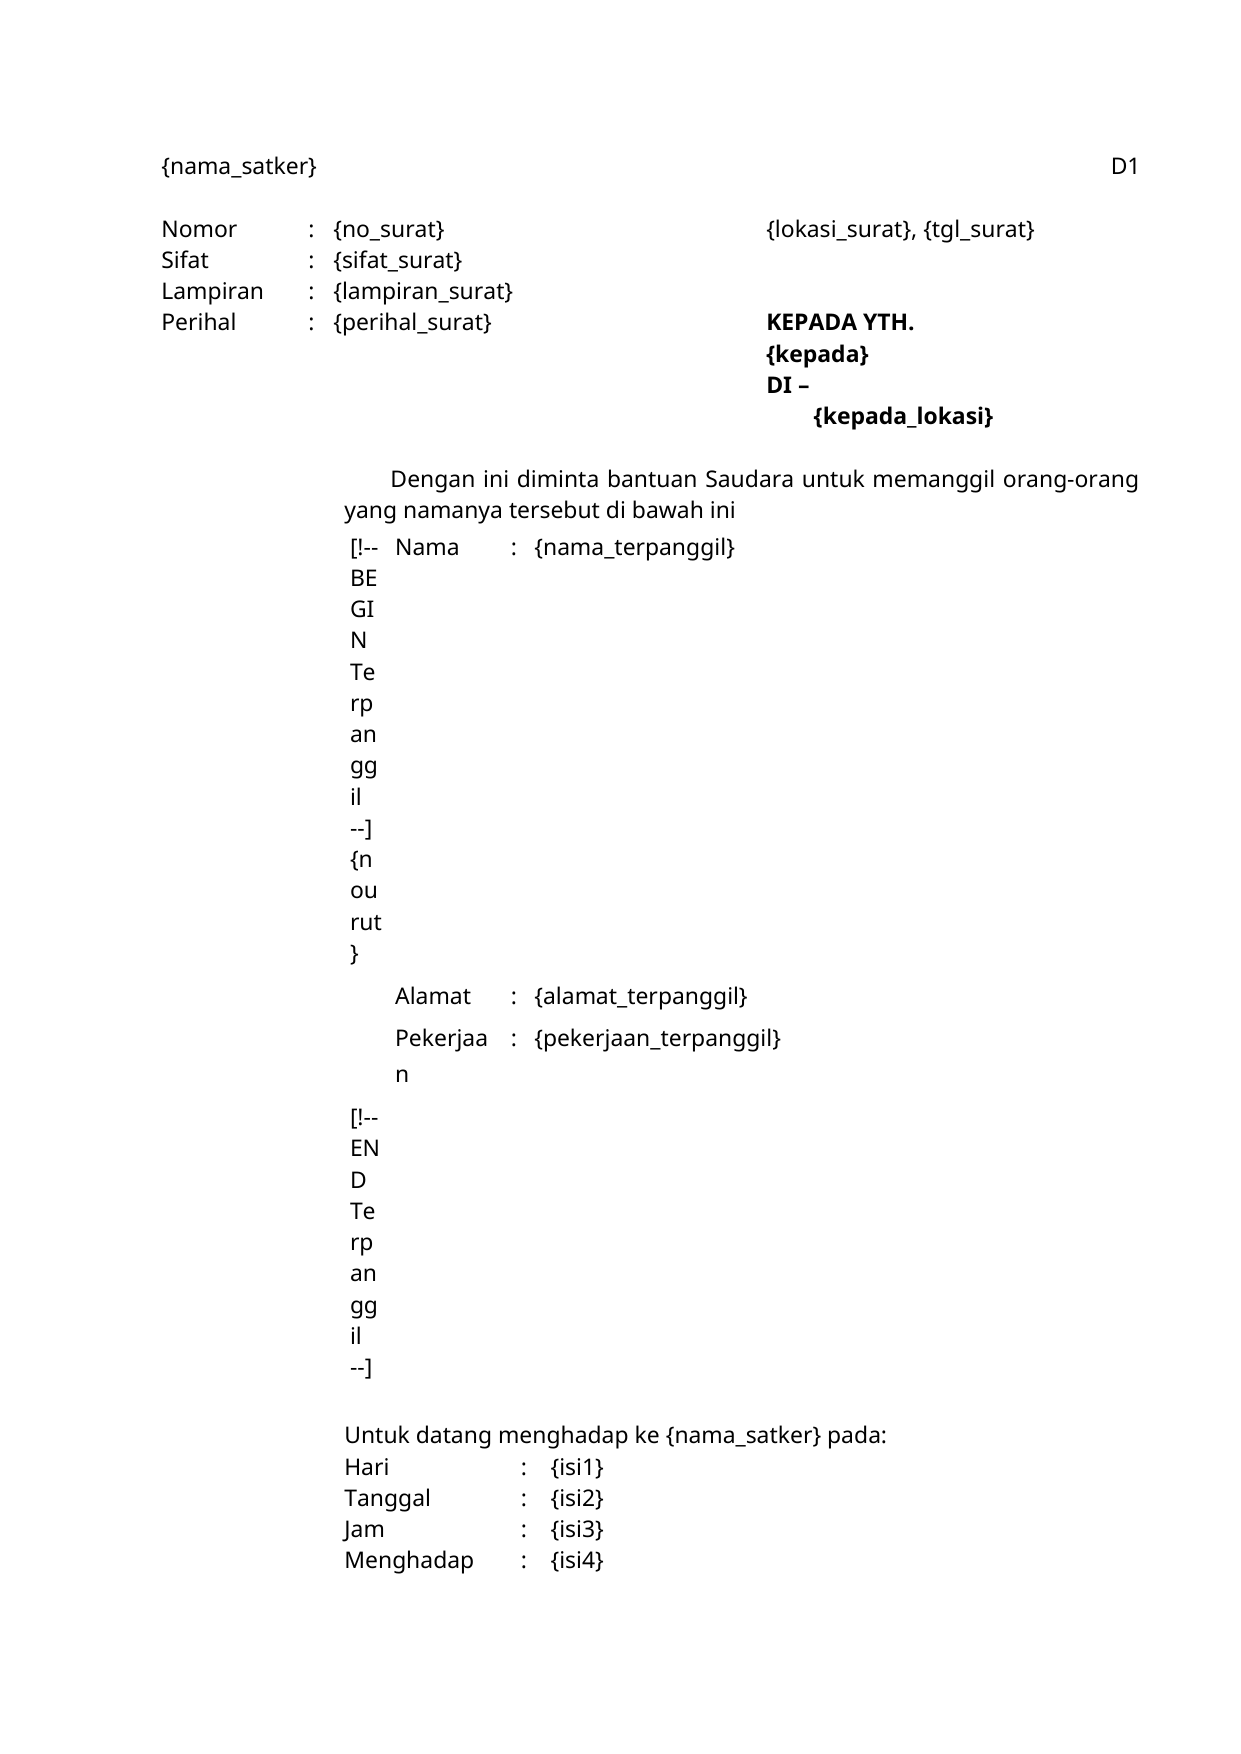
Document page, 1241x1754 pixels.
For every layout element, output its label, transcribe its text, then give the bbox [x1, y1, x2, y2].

table_cell : [509, 1451, 539, 1482]
table_cell : [509, 1513, 539, 1544]
table_header Nama [389, 525, 505, 974]
table_cell [680, 213, 755, 244]
table_cell [755, 244, 1152, 275]
table_cell [528, 1095, 1140, 1388]
table_cell : [297, 213, 322, 244]
table_cell {isi3} [539, 1513, 1152, 1544]
table_header {nama_satker} [150, 150, 980, 181]
table_cell [680, 306, 755, 431]
table_cell [389, 1095, 505, 1388]
table_cell [505, 1095, 528, 1388]
table_cell [150, 431, 1152, 462]
table_cell Menghadap [333, 1544, 509, 1576]
table_cell : [505, 974, 528, 1017]
table_cell Sifat [150, 244, 297, 275]
table_cell : [509, 1482, 539, 1513]
table_cell {lampiran_surat} [322, 275, 680, 306]
table_cell [680, 244, 755, 275]
table_cell Alamat [389, 974, 505, 1017]
table_cell {isi4} [539, 1544, 1152, 1576]
table_cell Nomor [150, 213, 297, 244]
table_header : [505, 525, 528, 974]
table_cell Untuk datang menghadap ke {nama_satker} pada: [333, 1419, 1152, 1451]
table_header {nama_terpanggil} [528, 525, 1140, 974]
table_cell [344, 1017, 389, 1095]
table_cell Hari [333, 1451, 509, 1482]
table_cell Lampiran [150, 275, 297, 306]
table_cell [150, 181, 1152, 212]
table_cell [755, 275, 1152, 306]
table_cell Pekerjaan [389, 1017, 505, 1095]
table_cell Tanggal [333, 1482, 509, 1513]
table_cell {sifat_surat} [322, 244, 680, 275]
table_cell Dengan ini diminta bantuan Saudara untuk memanggil orang-orang yang namanya tersebut di bawah ini [333, 463, 1152, 525]
table_cell [150, 463, 333, 1576]
table_cell {isi1} [539, 1451, 1152, 1482]
table_cell {no_surat} [322, 213, 680, 244]
table_cell : [297, 275, 322, 306]
table_cell [344, 974, 389, 1017]
table_cell KEPADA YTH. {kepada} DI – {kepada_lokasi} [755, 306, 1152, 431]
table_cell Jam [333, 1513, 509, 1544]
table_cell [680, 275, 755, 306]
table_cell [!-- END Terpanggil --] [344, 1095, 389, 1388]
table_header D1 [980, 150, 1152, 181]
table_cell {lokasi_surat}, {tgl_surat} [755, 213, 1152, 244]
table_cell : [297, 306, 322, 431]
table_cell [333, 525, 1152, 1419]
table_cell Perihal [150, 306, 297, 431]
table_cell {isi2} [539, 1482, 1152, 1513]
table_cell {pekerjaan_terpanggil} [528, 1017, 1140, 1095]
table_header [!-- BEGIN Terpanggil --]{nourut} [344, 525, 389, 974]
table_cell : [297, 244, 322, 275]
table_cell {alamat_terpanggil} [528, 974, 1140, 1017]
table_cell {perihal_surat} [322, 306, 680, 431]
table_cell : [509, 1544, 539, 1576]
table_cell : [505, 1017, 528, 1095]
